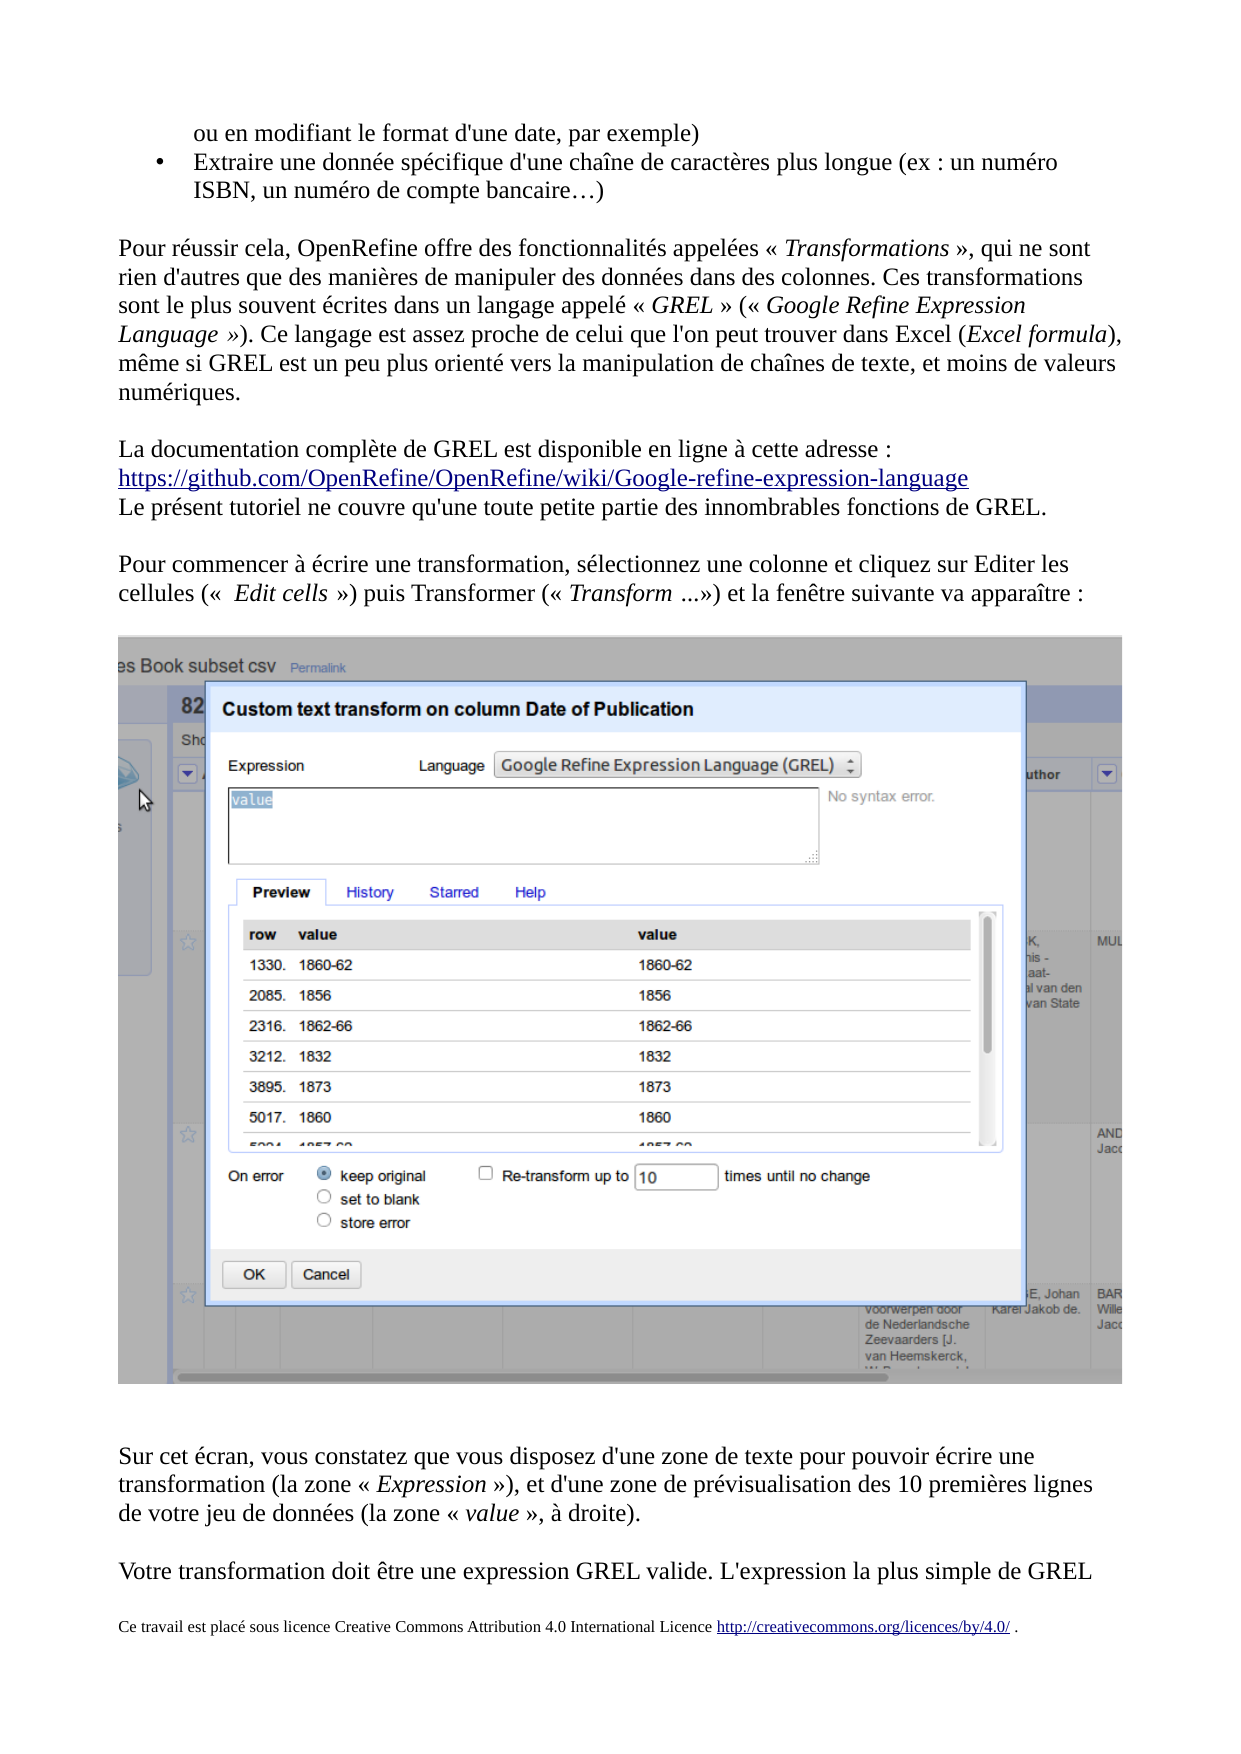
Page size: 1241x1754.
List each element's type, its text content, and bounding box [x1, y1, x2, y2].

text Sur cet écran, vous constatez que vous disposez d'une zone de texte pour pouvoir écrire une transformation (la zone « Expression »), et d'une zone de prévisualisation des 10 premières lignes de votre jeu de données (la zone « value », à droite). [118, 1441, 1122, 1527]
text Pour commencer à écrire une transformation, sélectionnez une colonne et cliquez sur Editer les cellules (« Edit cells ») puis Transformer (« Transform ...») et la fenêtre suivante va apparaître : [118, 549, 1122, 607]
text Votre transformation doit être une expression GREL valide. L'expression la plus simple de GREL [118, 1556, 1122, 1584]
text Pour réussir cela, OpenRefine offre des fonctionnalités appelées « Transformations », qui ne sont rien d'autres que des manières de manipuler des données dans des colonnes. Ces transformations sont le plus souvent écrites dans un langage appelé « GREL » (« Google Refine Expression Language »). Ce langage est assez proche de celui que l'on peut trouver dans Excel (Excel formula), même si GREL est un peu plus orienté vers la manipulation de chaînes de texte, et moins de valeurs numériques. [118, 233, 1122, 406]
list ou en modifiant le format d'une date, par exemple) [156, 118, 1122, 147]
list Extraire une donnée spécifique d'une chaîne de caractères plus longue (ex : un numéro ISBN, un numéro de compte bancaire…) [156, 147, 1122, 204]
text La documentation complète de GREL est disponible en ligne à cette adresse : https://github.com/OpenRefine/OpenRefine/wiki/Google-refine-expression-language [118, 434, 1122, 492]
text Le présent tutoriel ne couvre qu'une toute petite partie des innombrables fonctions de GREL. [118, 492, 1122, 521]
picture [118, 635, 1123, 1384]
